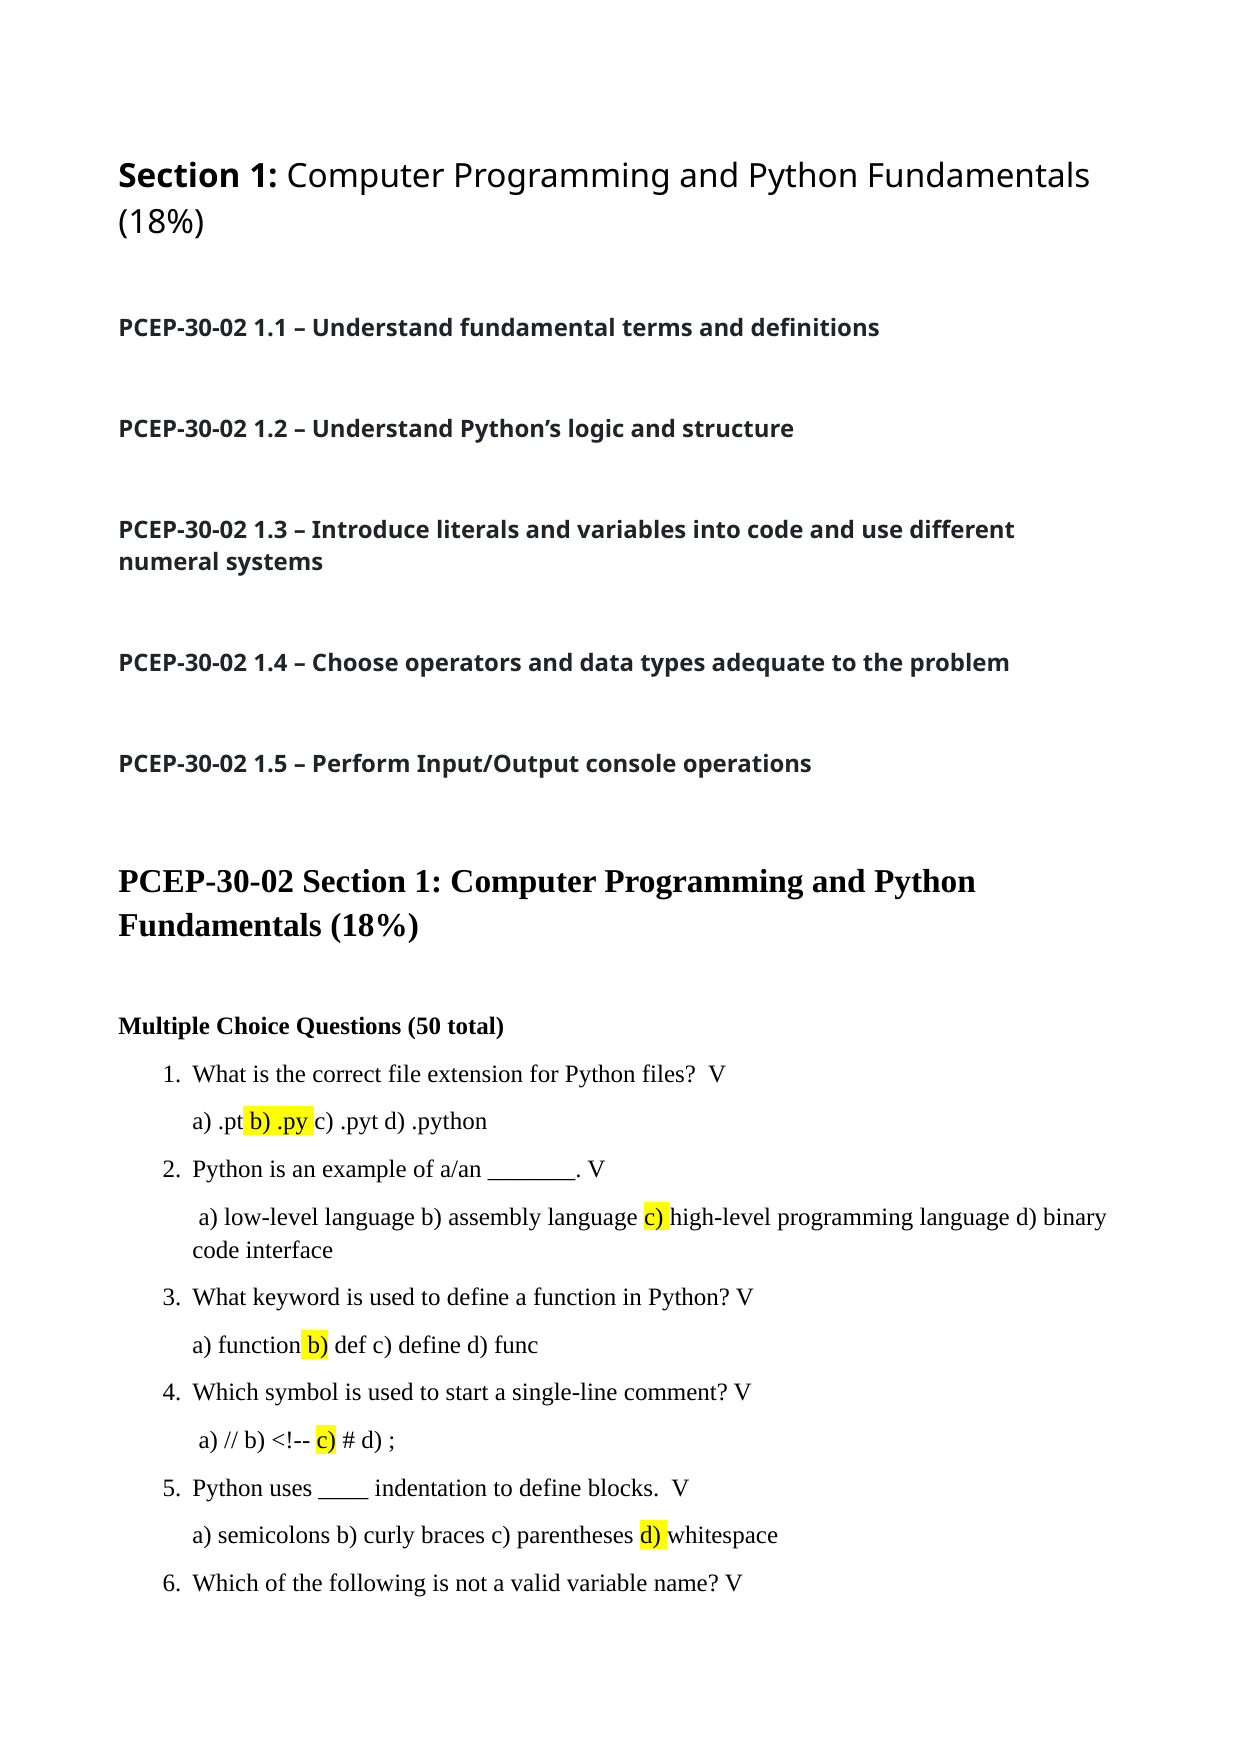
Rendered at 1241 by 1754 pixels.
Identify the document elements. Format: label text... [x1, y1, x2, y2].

list a) semicolons b) curly braces c) parentheses d) whitespace [162, 1520, 1122, 1549]
text PCEP-30-02 1.1 – Understand fundamental terms and definitions [118, 311, 1122, 344]
text PCEP-30-02 1.2 – Understand Python’s logic and structure [118, 412, 1122, 444]
list Python uses ____ indentation to define blocks. V [162, 1473, 1122, 1501]
text PCEP-30-02 Section 1: Computer Programming and Python Fundamentals (18%) [118, 861, 1122, 943]
list a) .pt b) .py c) .pyt d) .python [162, 1106, 1122, 1135]
text PCEP-30-02 1.4 – Choose operators and data types adequate to the problem [118, 646, 1122, 678]
list Which of the following is not a valid variable name? V [162, 1568, 1122, 1597]
list a) function b) def c) define d) func [162, 1330, 1122, 1359]
text PCEP-30-02 1.3 – Introduce literals and variables into code and use different numeral systems [118, 513, 1122, 578]
list What keyword is used to define a function in Python? V [162, 1282, 1122, 1311]
list a) low-level language b) assembly language c) high-level programming language d) binary code interface [162, 1202, 1122, 1263]
text Section 1: Computer Programming and Python Fundamentals (18%) [118, 152, 1122, 243]
list a) // b) <!-- c) # d) ; [162, 1425, 1122, 1454]
list Which symbol is used to start a single-line comment? V [162, 1377, 1122, 1406]
list What is the correct file extension for Python files? V [162, 1059, 1122, 1088]
list Python is an example of a/an _______. V [162, 1154, 1122, 1183]
text PCEP-30-02 1.5 – Perform Input/Output console operations [118, 747, 1122, 779]
text Multiple Choice Questions (50 total) [118, 1011, 1122, 1040]
